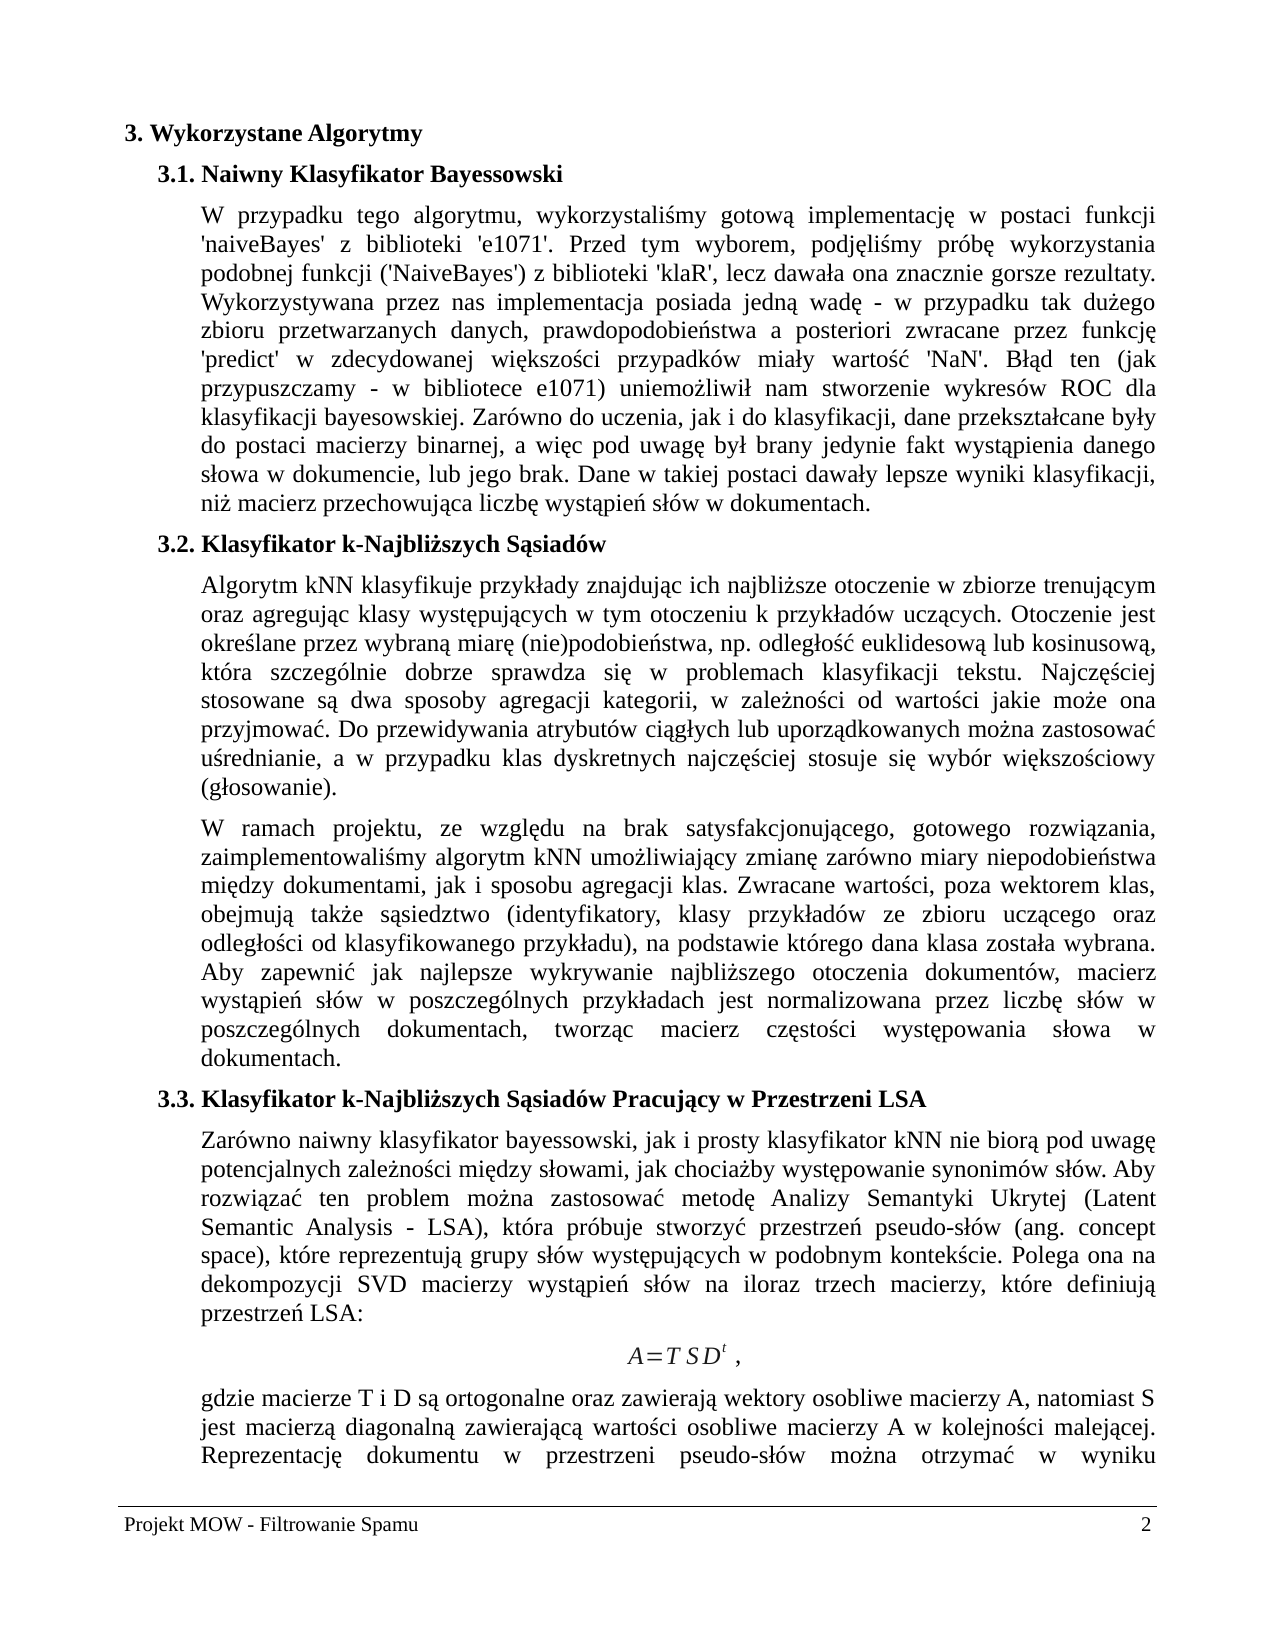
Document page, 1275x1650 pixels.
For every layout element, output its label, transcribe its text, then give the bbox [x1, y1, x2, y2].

list Zarówno naiwny klasyfikator bayessowski, jak i prosty klasyfikator kNN nie biorą pod uwagę potencjalnych zależności między słowami, jak chociażby występowanie synonimów słów. Aby rozwiązać ten problem można zastosować metodę Analizy Semantyki Ukrytej (Latent Semantic Analysis - LSA), która próbuje stworzyć przestrzeń pseudo-słów (ang. concept space), które reprezentują grupy słów występujących w podobnym kontekście. Polega ona na dekompozycji SVD macierzy wystąpień słów na iloraz trzech macierzy, które definiują przestrzeń LSA: [151, 1126, 1157, 1327]
list W przypadku tego algorytmu, wykorzystaliśmy gotową implementację w postaci funkcji 'naiveBayes' z biblioteki 'e1071'. Przed tym wyborem, podjęliśmy próbę wykorzystania podobnej funkcji ('NaiveBayes') z biblioteki 'klaR', lecz dawała ona znacznie gorsze rezultaty. Wykorzystywana przez nas implementacja posiada jedną wadę - w przypadku tak dużego zbioru przetwarzanych danych, prawdopodobieństwa a posteriori zwracane przez funkcję 'predict' w zdecydowanej większości przypadków miały wartość 'NaN'. Błąd ten (jak przypuszczamy - w bibliotece e1071) uniemożliwił nam stworzenie wykresów ROC dla klasyfikacji bayesowskiej. Zarówno do uczenia, jak i do klasyfikacji, dane przekształcane były do postaci macierzy binarnej, a więc pod uwagę był brany jedynie fakt wystąpienia danego słowa w dokumencie, lub jego brak. Dane w takiej postaci dawały lepsze wyniki klasyfikacji, niż macierz przechowująca liczbę wystąpień słów w dokumentach. [151, 201, 1157, 517]
list Algorytm kNN klasyfikuje przykłady znajdując ich najbliższe otoczenie w zbiorze trenującym oraz agregując klasy występujących w tym otoczeniu k przykładów uczących. Otoczenie jest określane przez wybraną miarę (nie)podobieństwa, np. odległość euklidesową lub kosinusową, która szczególnie dobrze sprawdza się w problemach klasyfikacji tekstu. Najczęściej stosowane są dwa sposoby agregacji kategorii, w zależności od wartości jakie może ona przyjmować. Do przewidywania atrybutów ciągłych lub uporządkowanych można zastosować uśrednianie, a w przypadku klas dyskretnych najczęściej stosuje się wybór większościowy (głosowanie). [151, 571, 1157, 801]
list gdzie macierze T i D są ortogonalne oraz zawierają wektory osobliwe macierzy A, natomiast S jest macierzą diagonalną zawierającą wartości osobliwe macierzy A w kolejności malejącej. Reprezentację dokumentu w przestrzeni pseudo-słów można otrzymać w wyniku [151, 1383, 1157, 1469]
list Klasyfikator k-Najbliższych Sąsiadów Pracujący w Przestrzeni LSA [151, 1084, 1157, 1113]
list W ramach projektu, ze względu na brak satysfakcjonującego, gotowego rozwiązania, zaimplementowaliśmy algorytm kNN umożliwiający zmianę zarówno miary niepodobieństwa między dokumentami, jak i sposobu agregacji klas. Zwracane wartości, poza wektorem klas, obejmują także sąsiedztwo (identyfikatory, klasy przykładów ze zbioru uczącego oraz odległości od klasyfikowanego przykładu), na podstawie którego dana klasa została wybrana. Aby zapewnić jak najlepsze wykrywanie najbliższego otoczenia dokumentów, macierz wystąpień słów w poszczególnych przykładach jest normalizowana przez liczbę słów w poszczególnych dokumentach, tworząc macierz częstości występowania słowa w dokumentach. [151, 813, 1157, 1072]
list Wykorzystane Algorytmy [118, 118, 1157, 147]
list Naiwny Klasyfikator Bayessowski [151, 159, 1157, 188]
list Klasyfikator k-Najbliższych Sąsiadów [151, 529, 1157, 558]
list , [151, 1339, 1157, 1371]
